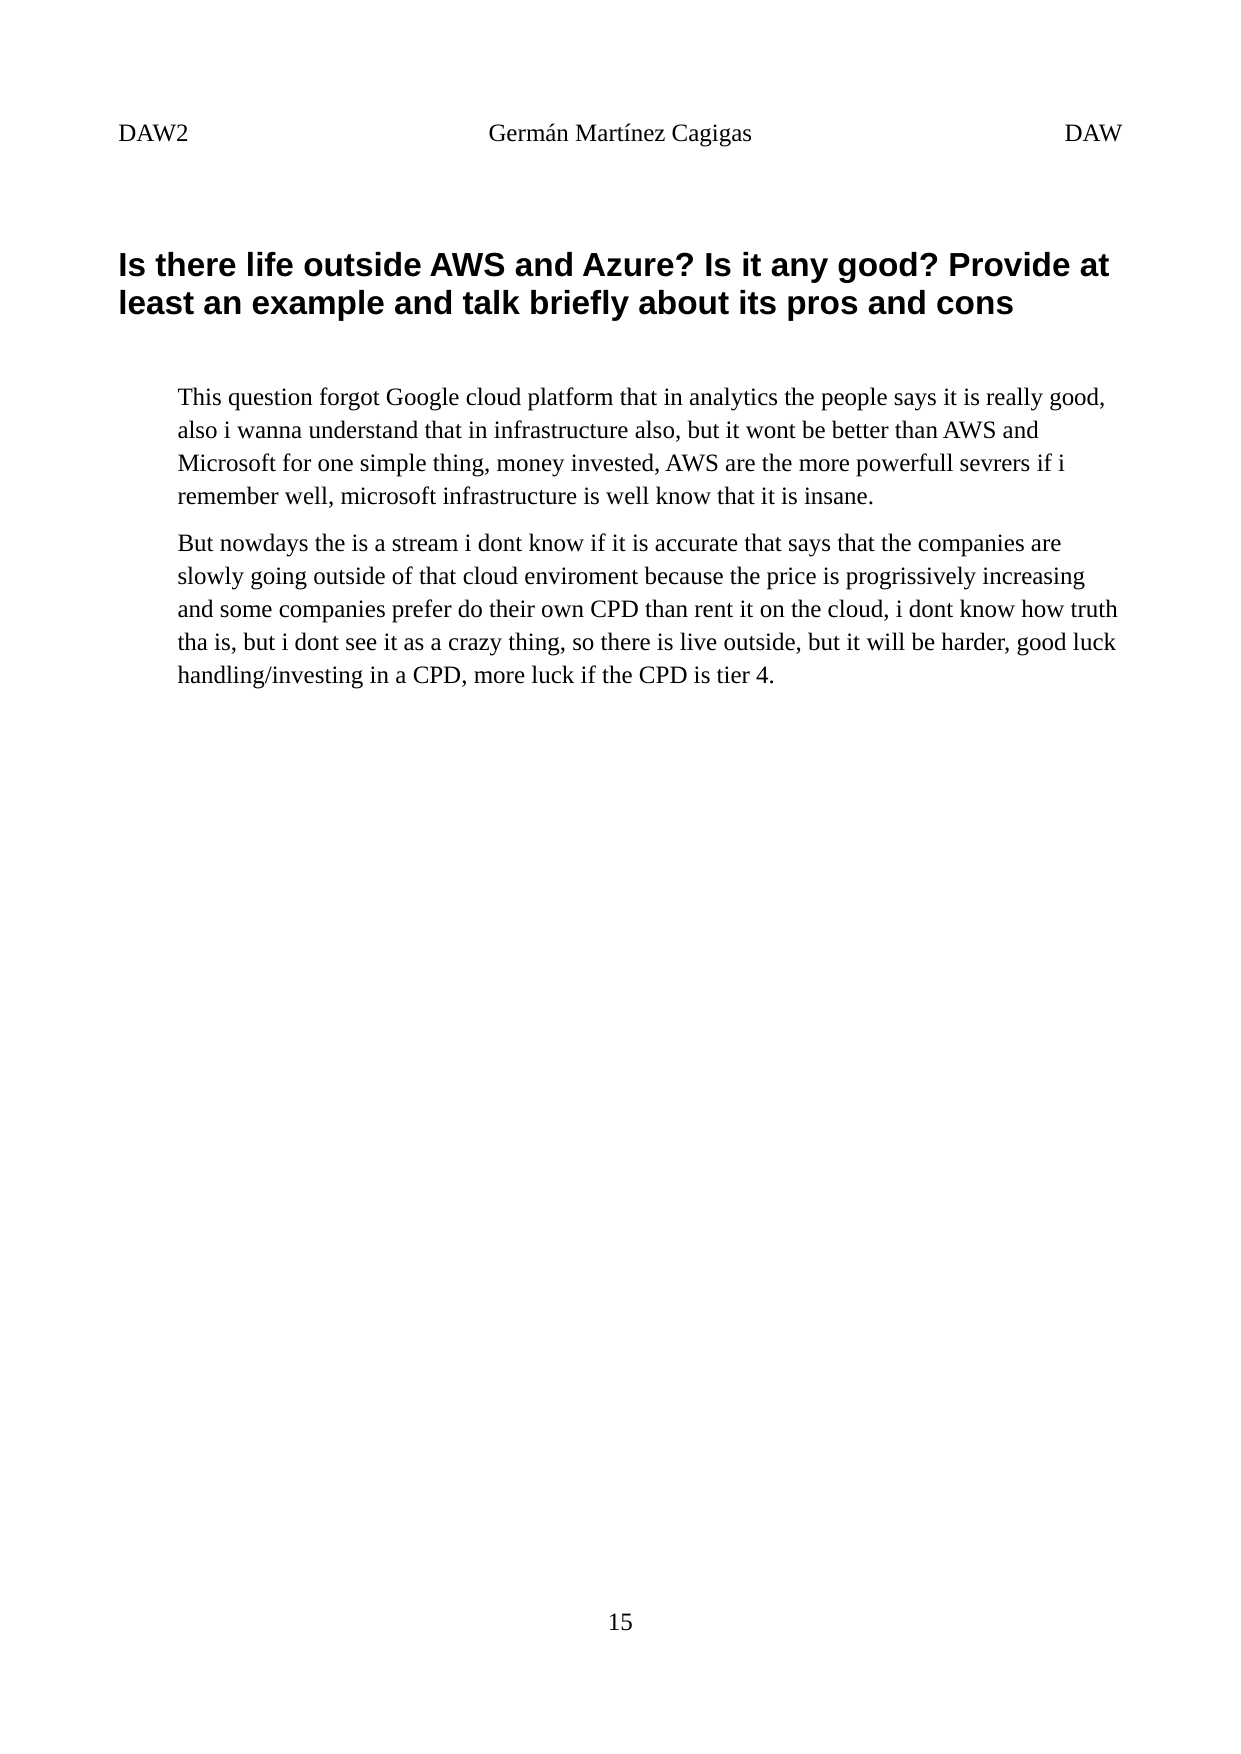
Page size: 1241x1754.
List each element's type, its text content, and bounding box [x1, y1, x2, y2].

text But nowdays the is a stream i dont know if it is accurate that says that the companies are slowly going outside of that cloud enviroment because the price is progrissively increasing and some companies prefer do their own CPD than rent it on the cloud, i dont know how truth tha is, but i dont see it as a crazy thing, so there is live outside, but it will be harder, good luck handling/investing in a CPD, more luck if the CPD is tier 4. [177, 528, 1122, 689]
subtitle Is there life outside AWS and Azure? Is it any good? Provide at least an example and talk briefly about its pros and cons [118, 245, 1122, 322]
text This question forgot Google cloud platform that in analytics the people says it is really good, also i wanna understand that in infrastructure also, but it wont be better than AWS and Microsoft for one simple thing, money invested, AWS are the more powerfull sevrers if i remember well, microsoft infrastructure is well know that it is insane. [177, 382, 1122, 509]
